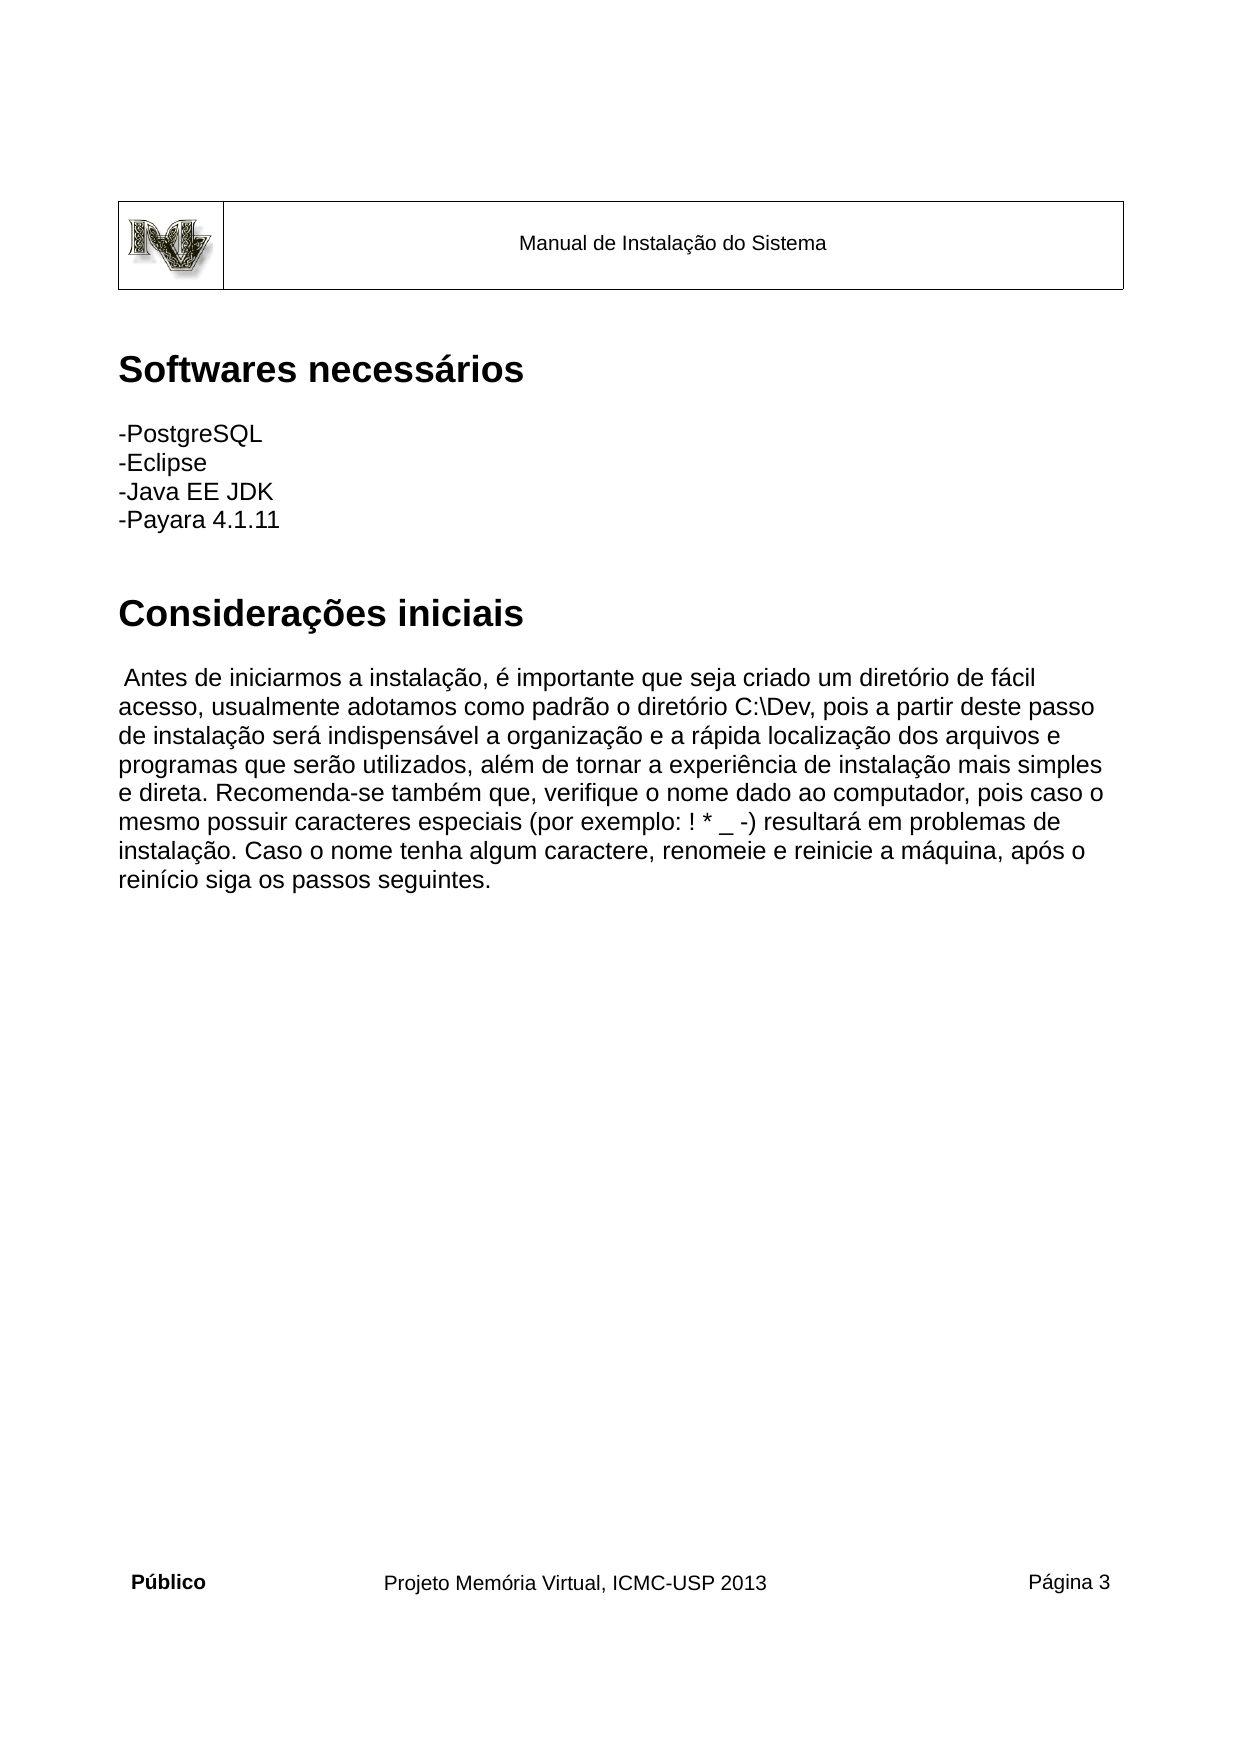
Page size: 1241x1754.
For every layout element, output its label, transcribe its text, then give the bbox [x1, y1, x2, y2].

picture [123, 207, 214, 283]
text -Eclipse [118, 448, 1122, 477]
text -Java EE JDK [118, 477, 1122, 505]
text Considerações iniciais [118, 592, 1122, 635]
text -PostgreSQL [118, 419, 1122, 448]
text -Payara 4.1.11 [118, 505, 1122, 534]
text Antes de iniciarmos a instalação, é importante que seja criado um diretório de fácil acesso, usualmente adotamos como padrão o diretório C:\Dev, pois a partir deste passo de instalação será indispensável a organização e a rápida localização dos arquivos e programas que serão utilizados, além de tornar a experiência de instalação mais simples e direta. Recomenda-se também que, verifique o nome dado ao computador, pois caso o mesmo possuir caracteres especiais (por exemplo: ! * _ -) resultará em problemas de instalação. Caso o nome tenha algum caractere, renomeie e reinicie a máquina, após o reinício siga os passos seguintes. [118, 663, 1122, 893]
subtitle Softwares necessários [118, 347, 1122, 390]
